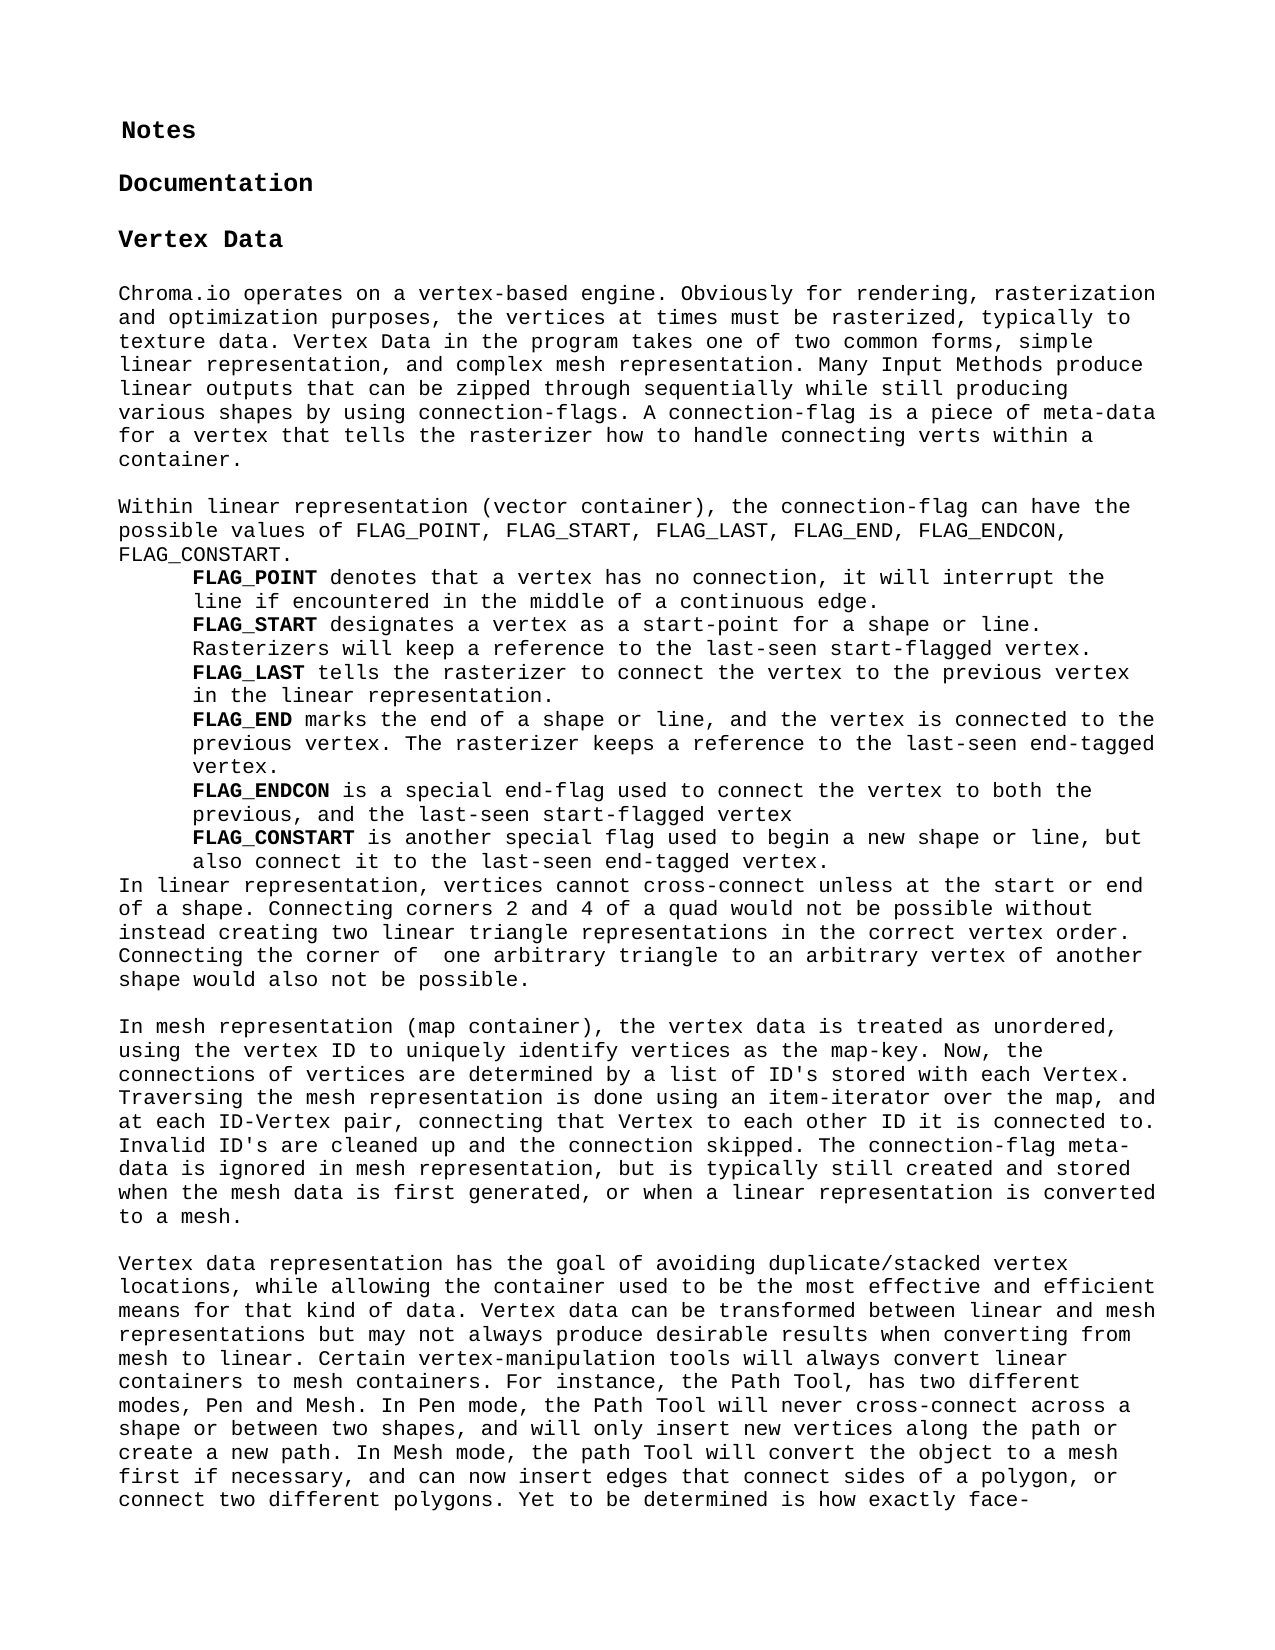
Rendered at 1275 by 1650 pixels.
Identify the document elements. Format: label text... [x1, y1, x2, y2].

text Notes [118, 118, 1157, 146]
text In linear representation, vertices cannot cross-connect unless at the start or end of a shape. Connecting corners 2 and 4 of a quad would not be possible without instead creating two linear triangle representations in the correct vertex order. Connecting the corner of one arbitrary triangle to an arbitrary vertex of another shape would also not be possible. [118, 874, 1157, 993]
text FLAG_CONSTART is another special flag used to begin a new shape or line, but also connect it to the last-seen end-tagged vertex. [192, 827, 1157, 874]
text FLAG_LAST tells the rasterizer to connect the vertex to the previous vertex in the linear representation. [192, 662, 1157, 709]
text Documentation [118, 170, 1157, 198]
text FLAG_START designates a vertex as a start-point for a shape or line. Rasterizers will keep a reference to the last-seen start-flagged vertex. [192, 614, 1157, 662]
text FLAG_POINT denotes that a vertex has no connection, it will interrupt the line if encountered in the middle of a continuous edge. [192, 567, 1157, 614]
text Within linear representation (vector container), the connection-flag can have the possible values of FLAG_POINT, FLAG_START, FLAG_LAST, FLAG_END, FLAG_ENDCON, FLAG_CONSTART. [118, 496, 1157, 567]
text Chroma.io operates on a vertex-based engine. Obviously for rendering, rasterization and optimization purposes, the vertices at times must be rasterized, typically to texture data. Vertex Data in the program takes one of two common forms, simple linear representation, and complex mesh representation. Many Input Methods produce linear outputs that can be zipped through sequentially while still producing various shapes by using connection-flags. A connection-flag is a piece of meta-data for a vertex that tells the rasterizer how to handle connecting verts within a container. [118, 283, 1157, 473]
text Vertex data representation has the goal of avoiding duplicate/stacked vertex locations, while allowing the container used to be the most effective and efficient means for that kind of data. Vertex data can be transformed between linear and mesh representations but may not always produce desirable results when converting from mesh to linear. Certain vertex-manipulation tools will always convert linear containers to mesh containers. For instance, the Path Tool, has two different modes, Pen and Mesh. In Pen mode, the Path Tool will never cross-connect across a shape or between two shapes, and will only insert new vertices along the path or create a new path. In Mesh mode, the path Tool will convert the object to a mesh first if necessary, and can now insert edges that connect sides of a polygon, or connect two different polygons. Yet to be determined is how exactly face- [118, 1253, 1157, 1513]
text Vertex Data [118, 227, 1157, 255]
text In mesh representation (map container), the vertex data is treated as unordered, using the vertex ID to uniquely identify vertices as the map-key. Now, the connections of vertices are determined by a list of ID's stored with each Vertex. Traversing the mesh representation is done using an item-iterator over the map, and at each ID-Vertex pair, connecting that Vertex to each other ID it is connected to. Invalid ID's are cleaned up and the connection skipped. The connection-flag meta-data is ignored in mesh representation, but is typically still created and stored when the mesh data is first generated, or when a linear representation is converted to a mesh. [118, 1016, 1157, 1229]
text FLAG_ENDCON is a special end-flag used to connect the vertex to both the previous, and the last-seen start-flagged vertex [192, 780, 1157, 827]
text FLAG_END marks the end of a shape or line, and the vertex is connected to the previous vertex. The rasterizer keeps a reference to the last-seen end-tagged vertex. [192, 709, 1157, 780]
